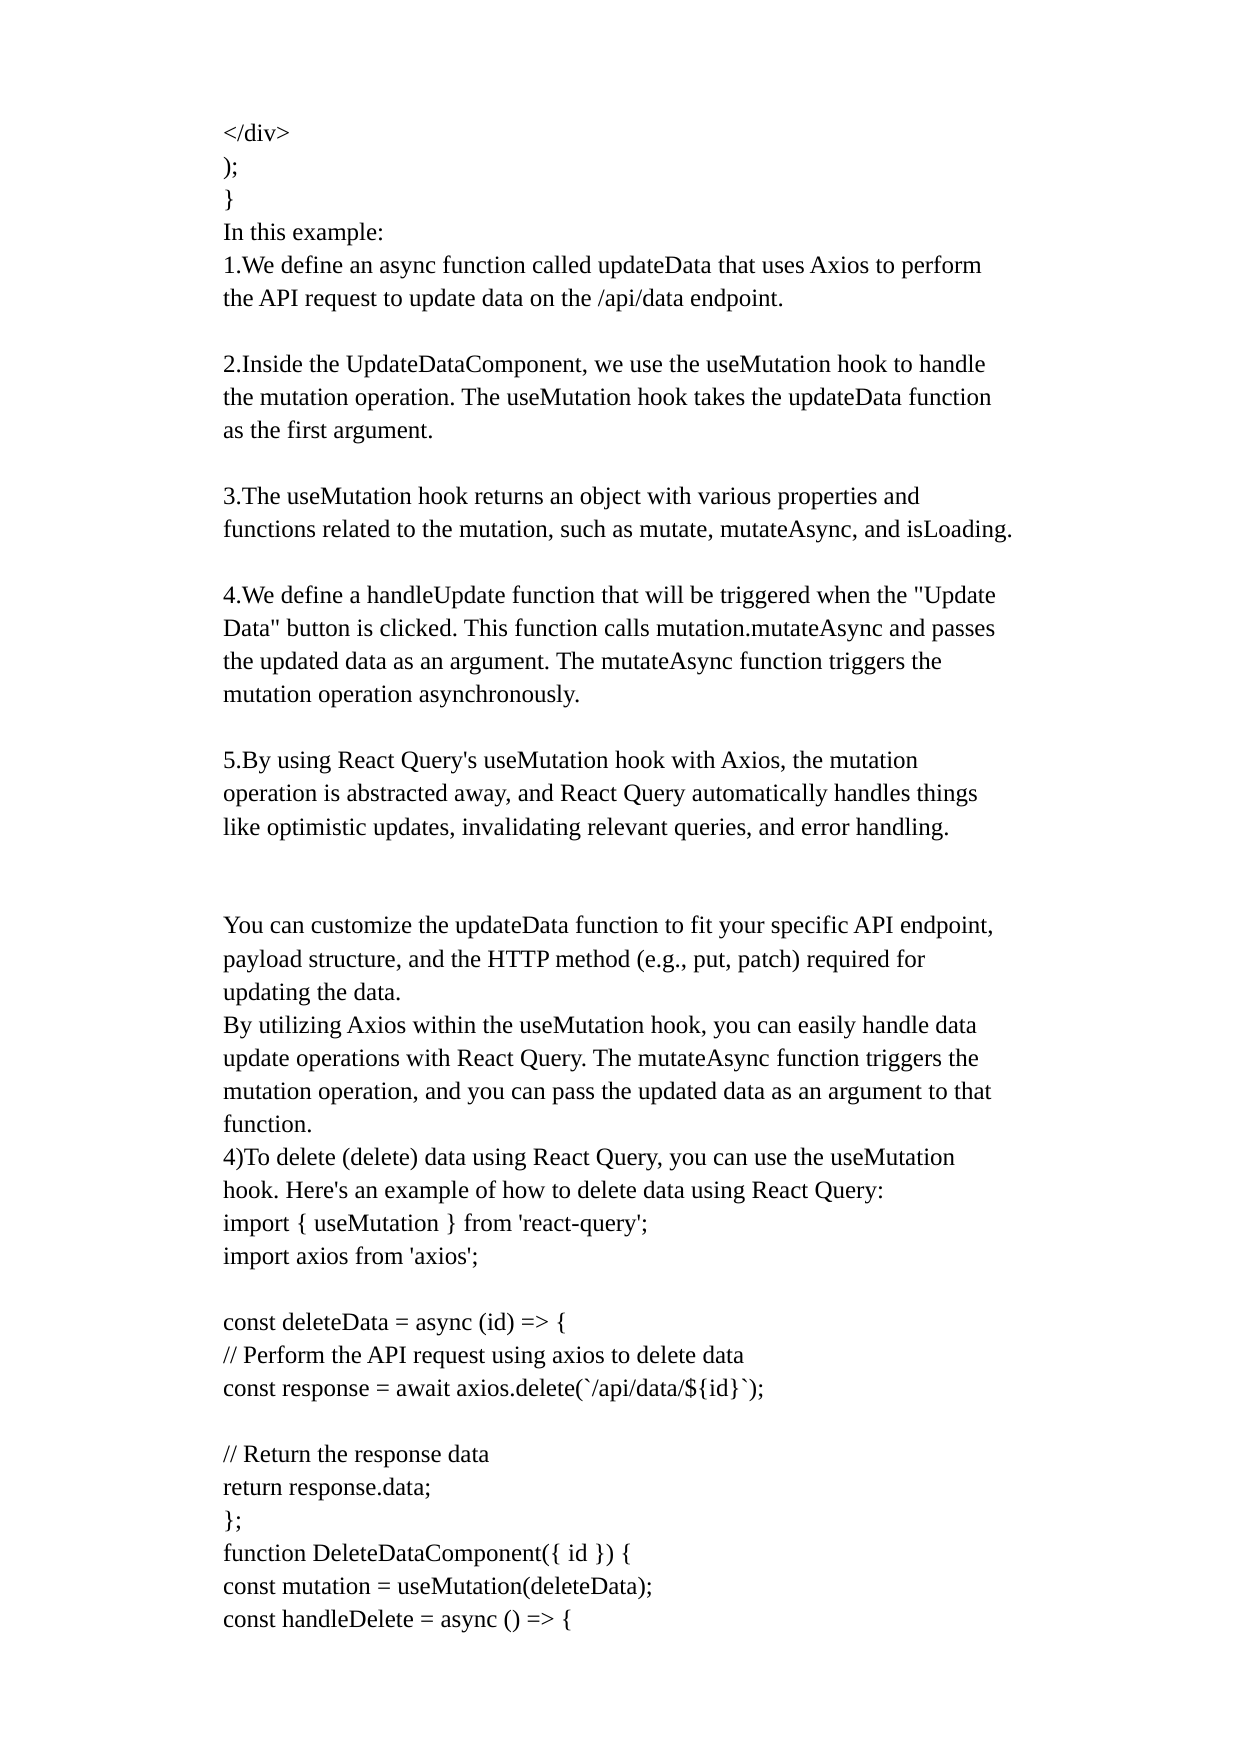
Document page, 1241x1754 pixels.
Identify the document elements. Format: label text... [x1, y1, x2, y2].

text const response = await axios.delete(`/api/data/${id}`); [223, 1373, 1017, 1435]
text In this example: [223, 217, 1017, 246]
text 3.The useMutation hook returns an object with various properties and functions related to the mutation, such as mutate, mutateAsync, and isLoading. [223, 481, 1017, 543]
text By utilizing Axios within the useMutation hook, you can easily handle data update operations with React Query. The mutateAsync function triggers the mutation operation, and you can pass the updated data as an argument to that function. [223, 1010, 1017, 1137]
text const mutation = useMutation(deleteData); [223, 1571, 1017, 1600]
text </div> [223, 118, 1017, 147]
text function DeleteDataComponent({ id }) { [223, 1538, 1017, 1567]
text // Perform the API request using axios to delete data [223, 1340, 1017, 1369]
text } [223, 184, 1017, 213]
text // Return the response data [223, 1439, 1017, 1468]
text }; [223, 1505, 1017, 1534]
text const deleteData = async (id) => { [223, 1307, 1017, 1336]
text 1.We define an async function called updateData that uses Axios to perform the API request to update data on the /api/data endpoint. [223, 250, 1017, 312]
text 5.By using React Query's useMutation hook with Axios, the mutation operation is abstracted away, and React Query automatically handles things like optimistic updates, invalidating relevant queries, and error handling. [223, 746, 1017, 840]
text You can customize the updateData function to fit your specific API endpoint, payload structure, and the HTTP method (e.g., put, patch) required for updating the data. [223, 911, 1017, 1005]
text ); [223, 151, 1017, 180]
text return response.data; [223, 1472, 1017, 1501]
text 4.We define a handleUpdate function that will be triggered when the "Update Data" button is clicked. This function calls mutation.mutateAsync and passes the updated data as an argument. The mutateAsync function triggers the mutation operation asynchronously. [223, 580, 1017, 708]
text import axios from 'axios'; [223, 1241, 1017, 1303]
text const handleDelete = async () => { [223, 1604, 1017, 1633]
text 4)To delete (delete) data using React Query, you can use the useMutation hook. Here's an example of how to delete data using React Query: [223, 1142, 1017, 1203]
text import { useMutation } from 'react-query'; [223, 1208, 1017, 1237]
text 2.Inside the UpdateDataComponent, we use the useMutation hook to handle the mutation operation. The useMutation hook takes the updateData function as the first argument. [223, 349, 1017, 444]
